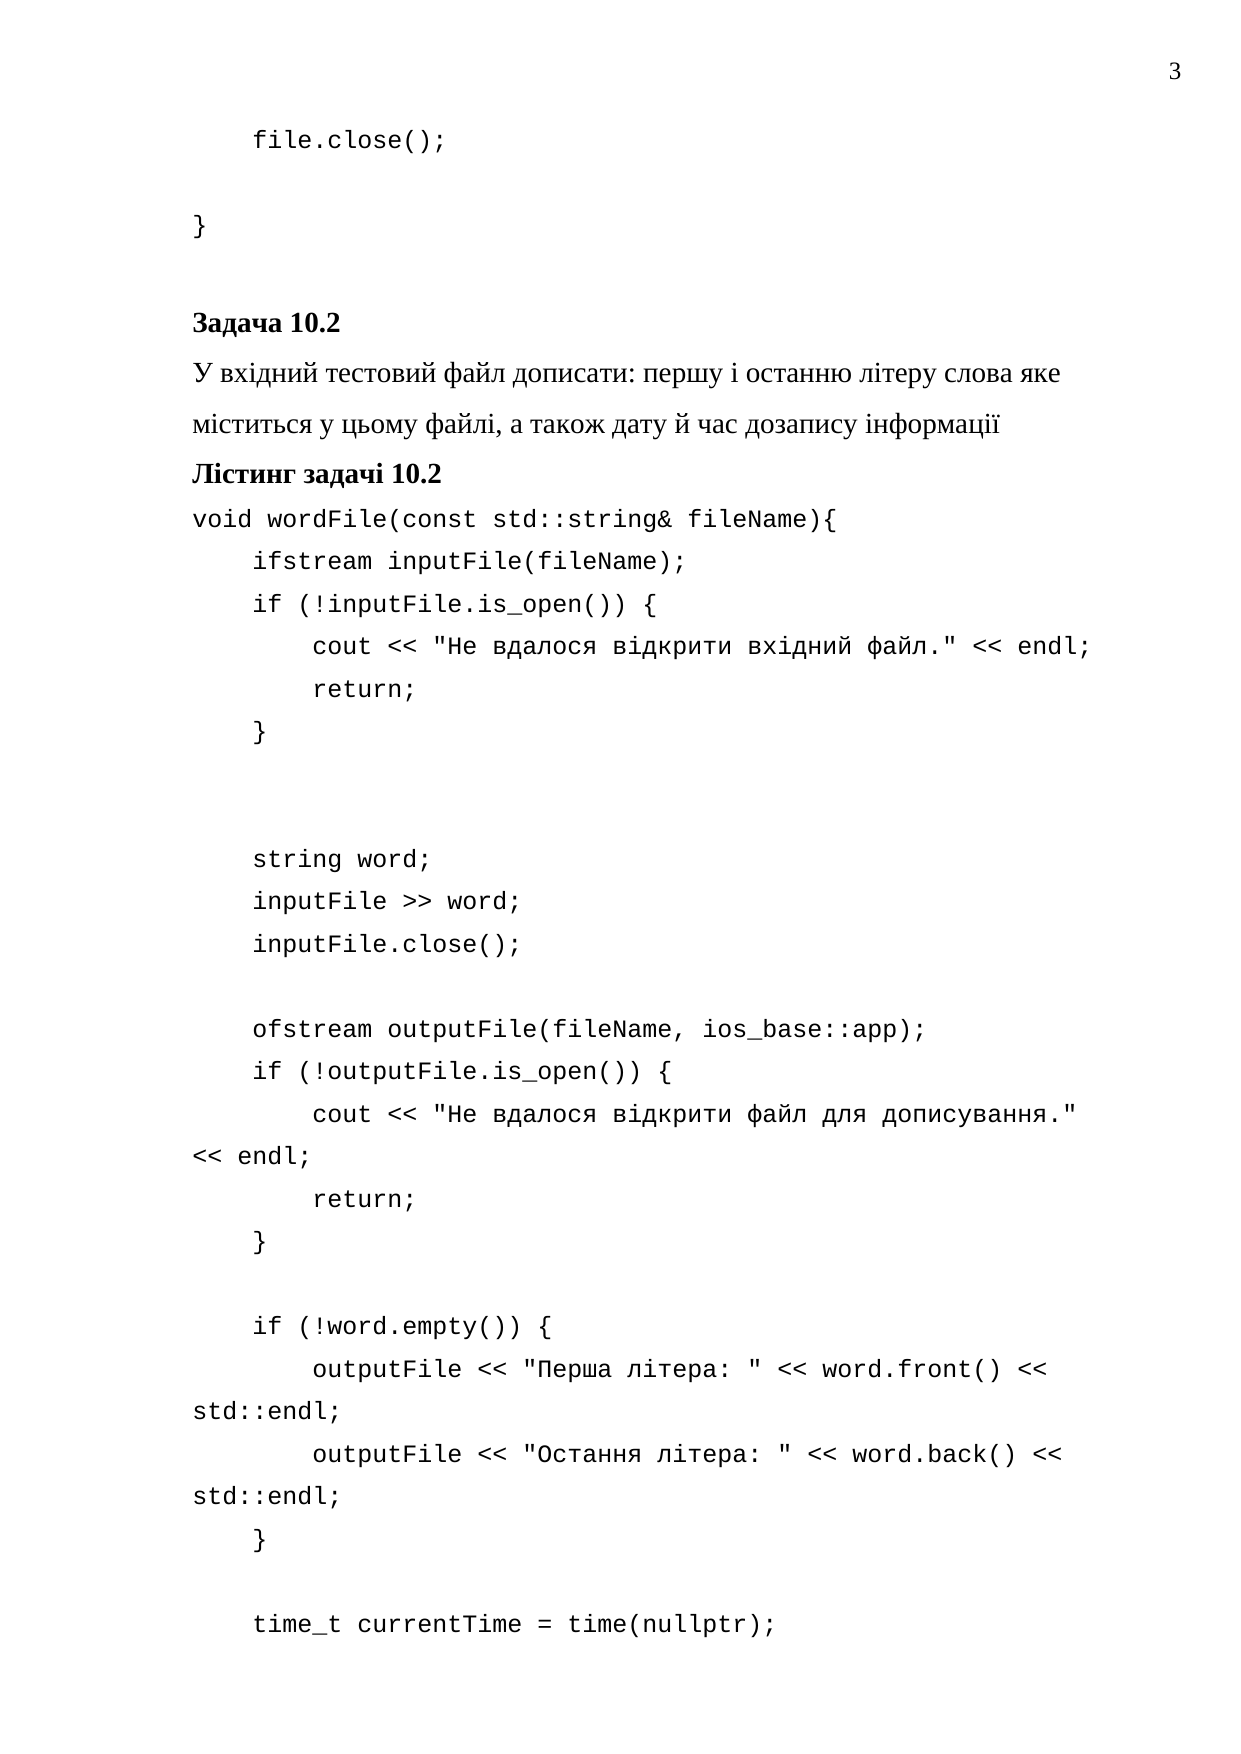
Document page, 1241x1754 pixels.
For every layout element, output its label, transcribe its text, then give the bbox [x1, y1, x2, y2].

text } [192, 212, 1107, 241]
text return; [192, 1186, 1107, 1215]
text if (!outputFile.is_open()) { [192, 1059, 1107, 1087]
text if (!inputFile.is_open()) { [192, 591, 1107, 620]
text } [192, 1229, 1107, 1257]
text file.close(); [192, 127, 1107, 156]
text cout << "Не вдалося відкрити файл для дописування." << endl; [192, 1101, 1107, 1172]
text if (!word.empty()) { [192, 1314, 1107, 1342]
text ofstream outputFile(fileName, ios_base::app); [192, 1016, 1107, 1045]
text ifstream inputFile(fileName); [192, 549, 1107, 577]
text outputFile << "Перша літера: " << word.front() << std::endl; [192, 1356, 1107, 1427]
text Лістинг задачі 10.2 [192, 456, 1107, 490]
text return; [192, 676, 1107, 705]
text inputFile >> word; [192, 889, 1107, 917]
text У вхідний тестовий файл дописати: першу і останню літеру слова яке міститься у цьому файлі, а також дату й час дозапису інформації [192, 356, 1107, 439]
text } [192, 719, 1107, 747]
text time_t currentTime = time(nullptr); [192, 1611, 1107, 1640]
text string word; [192, 846, 1107, 875]
text outputFile << "Остання літера: " << word.back() << std::endl; [192, 1441, 1107, 1512]
text void wordFile(const std::string& fileName){ [192, 506, 1107, 535]
text Задача 10.2 [192, 305, 1107, 339]
text inputFile.close(); [192, 931, 1107, 960]
text cout << "Не вдалося відкрити вхідний файл." << endl; [192, 634, 1107, 662]
text } [192, 1526, 1107, 1555]
